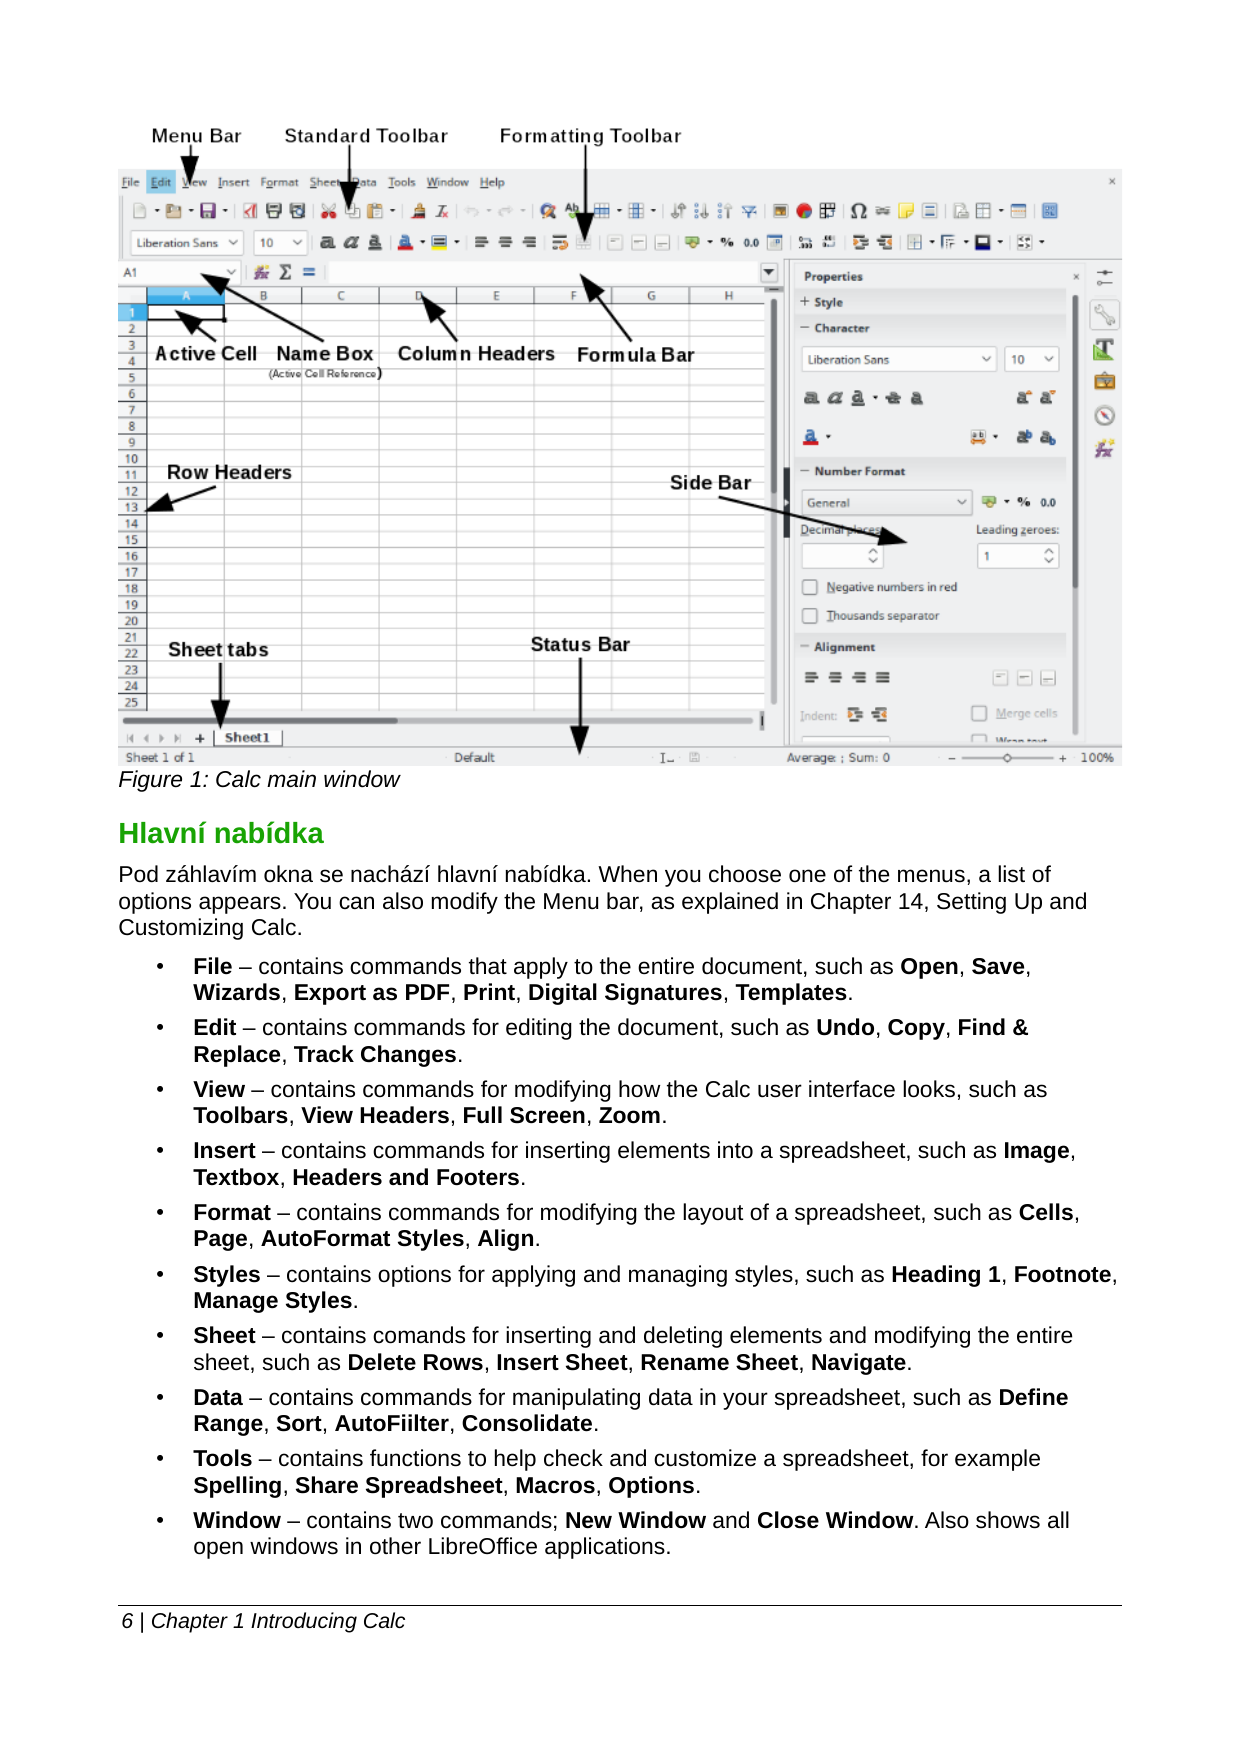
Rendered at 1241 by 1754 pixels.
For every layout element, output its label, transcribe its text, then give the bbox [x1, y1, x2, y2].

text Figure 1: Calc main window [118, 766, 1122, 792]
list Insert – contains commands for inserting elements into a spreadsheet, such as Image, Textbox, Headers and Footers. [156, 1137, 1122, 1190]
list Sheet – contains comands for inserting and deleting elements and modifying the entire sheet, such as Delete Rows, Insert Sheet, Rename Sheet, Navigate. [156, 1322, 1122, 1375]
picture [118, 118, 1123, 766]
list View – contains commands for modifying how the Calc user interface looks, such as Toolbars, View Headers, Full Screen, Zoom. [156, 1076, 1122, 1129]
subtitle Hlavní nabídka [118, 816, 1122, 849]
list Edit – contains commands for editing the document, such as Undo, Copy, Find & Replace, Track Changes. [156, 1014, 1122, 1067]
list Tools – contains functions to help check and customize a spreadsheet, for example Spelling, Share Spreadsheet, Macros, Options. [156, 1445, 1122, 1498]
text Pod záhlavím okna se nachází hlavní nabídka. When you choose one of the menus, a list of options appears. You can also modify the Menu bar, as explained in Chapter 14, Setting Up and Customizing Calc. [118, 861, 1122, 940]
list Styles – contains options for applying and managing styles, such as Heading 1, Footnote, Manage Styles. [156, 1261, 1122, 1313]
list Window – contains two commands; New Window and Close Window. Also shows all open windows in other LibreOffice applications. [156, 1507, 1122, 1559]
list Format – contains commands for modifying the layout of a spreadsheet, such as Cells, Page, AutoFormat Styles, Align. [156, 1199, 1122, 1252]
list File – contains commands that apply to the entire document, such as Open, Save, Wizards, Export as PDF, Print, Digital Signatures, Templates. [156, 953, 1122, 1006]
list Data – contains commands for manipulating data in your spreadsheet, such as Define Range, Sort, AutoFiilter, Consolidate. [156, 1384, 1122, 1436]
